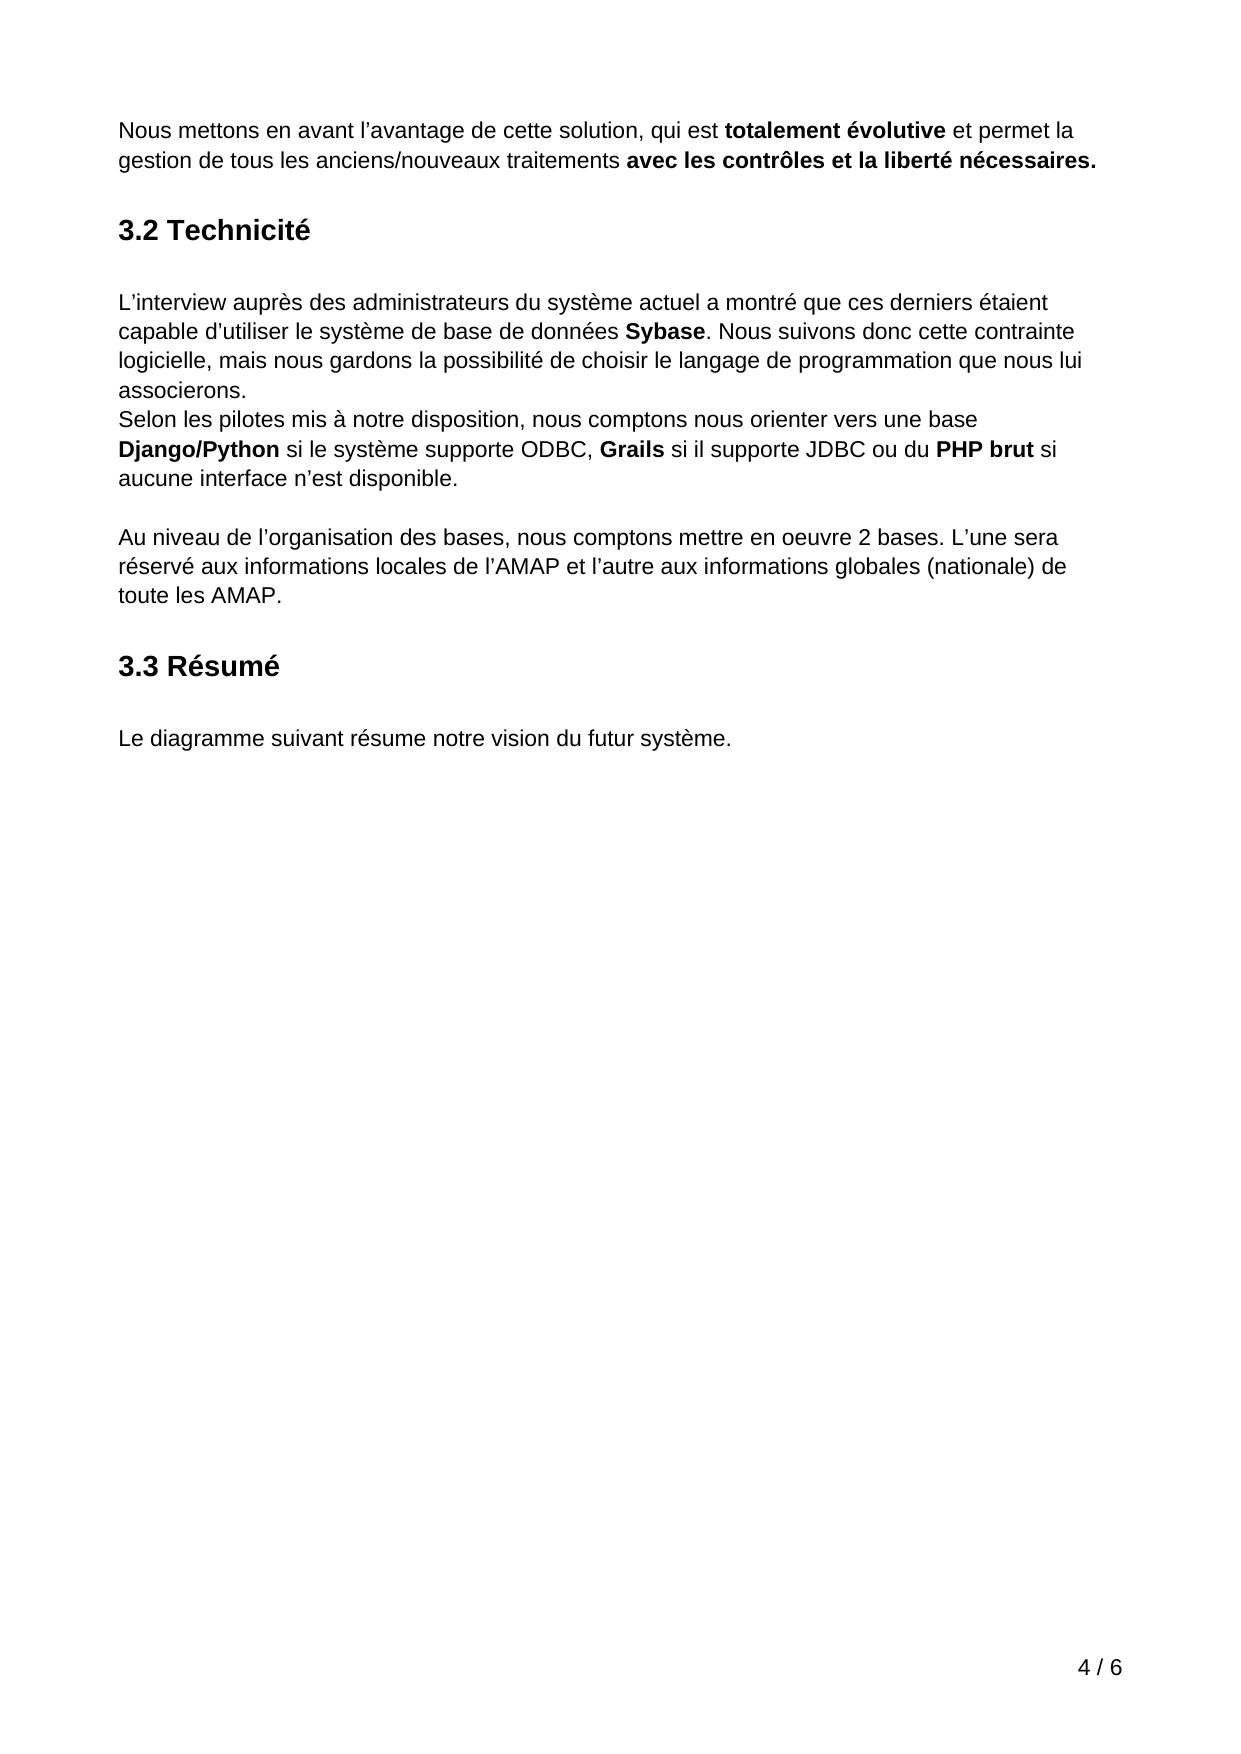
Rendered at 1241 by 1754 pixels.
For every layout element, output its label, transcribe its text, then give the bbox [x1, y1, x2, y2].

text Selon les pilotes mis à notre disposition, nous comptons nous orienter vers une base Django/Python si le système supporte ODBC, Grails si il supporte JDBC ou du PHP brut si aucune interface n’est disponible. [118, 407, 1122, 491]
text Le diagramme suivant résume notre vision du futur système. [118, 725, 1122, 751]
subtitle 3.3 Résumé [118, 650, 1122, 683]
text Au niveau de l’organisation des bases, nous comptons mettre en oeuvre 2 bases. L’une sera réservé aux informations locales de l’AMAP et l’autre aux informations globales (nationale) de toute les AMAP. [118, 524, 1122, 609]
text L’interview auprès des administrateurs du système actuel a montré que ces derniers étaient capable d’utiliser le système de base de données Sybase. Nous suivons donc cette contrainte logicielle, mais nous gardons la possibilité de choisir le langage de programmation que nous lui associerons. [118, 289, 1122, 403]
text Nous mettons en avant l’avantage de cette solution, qui est totalement évolutive et permet la gestion de tous les anciens/nouveaux traitements avec les contrôles et la liberté nécessaires. [118, 118, 1122, 173]
subtitle 3.2 Technicité [118, 214, 1122, 247]
